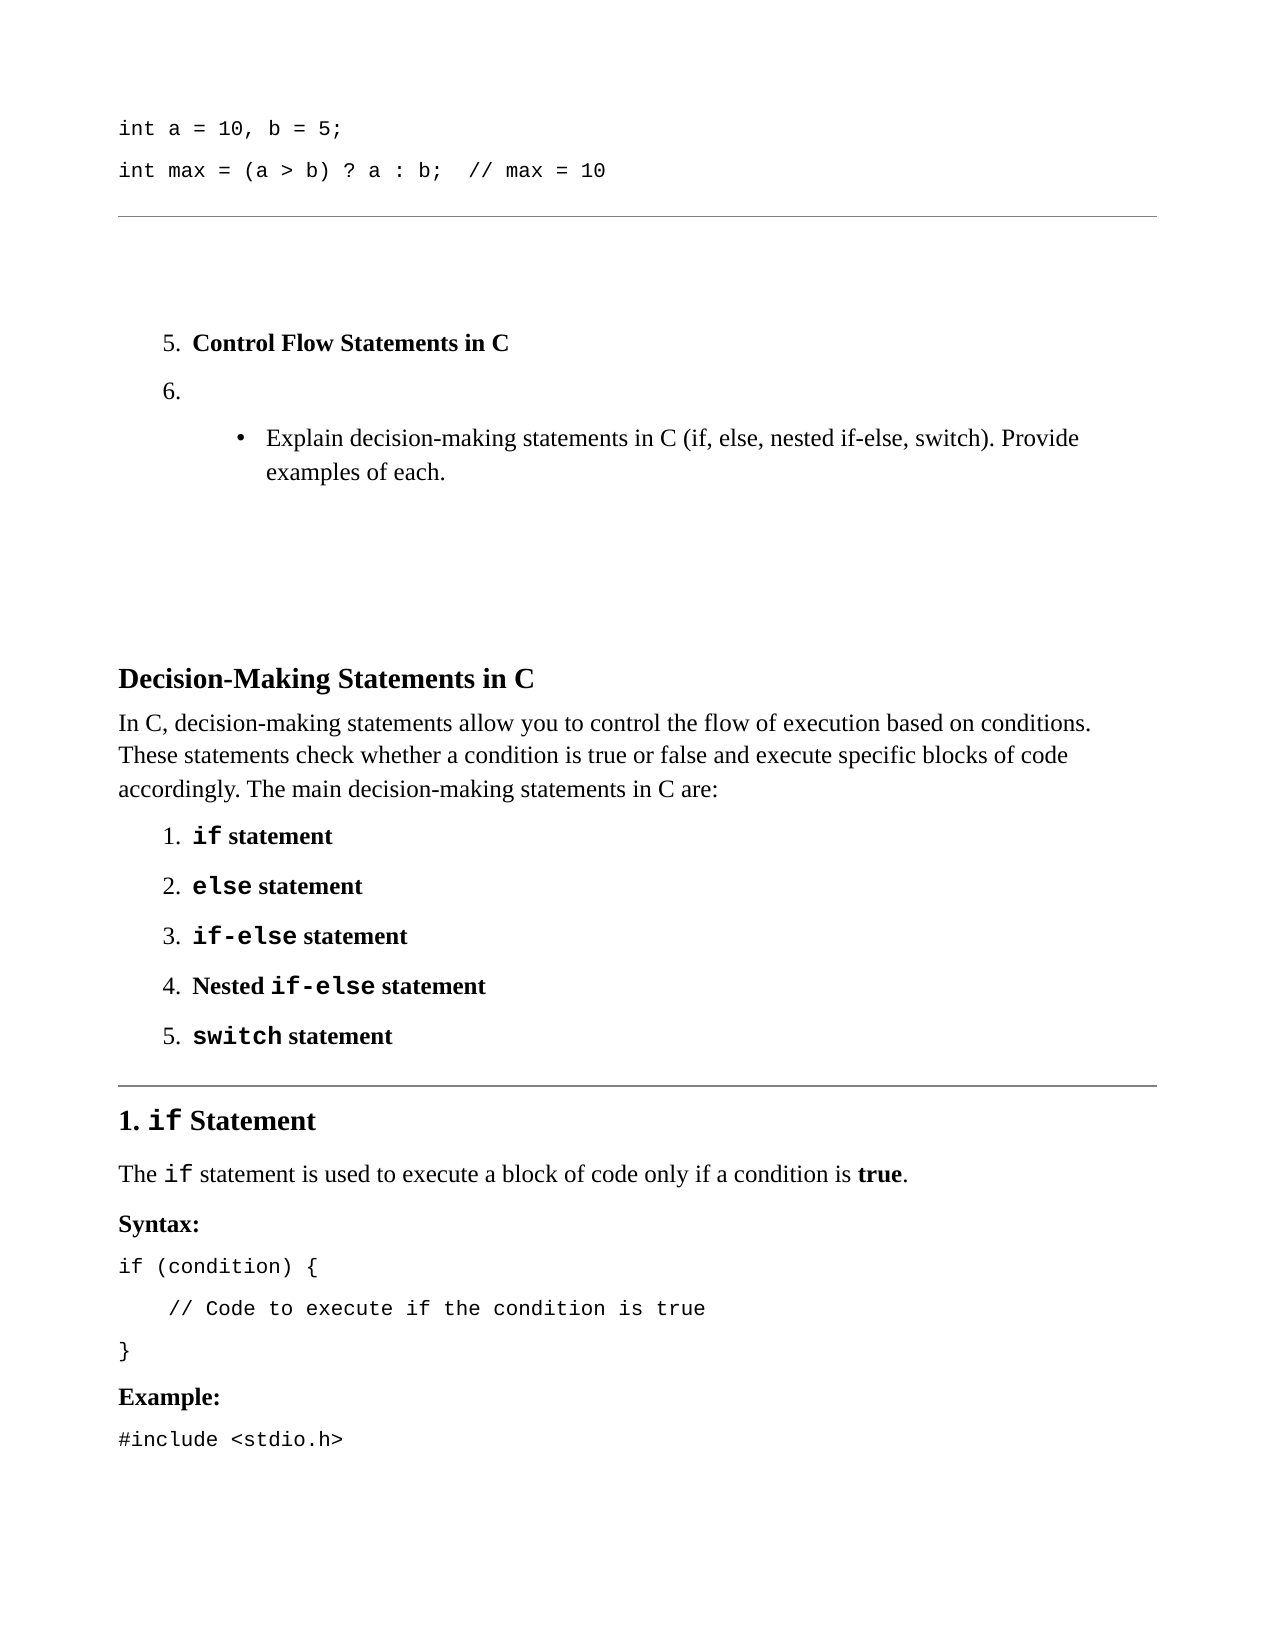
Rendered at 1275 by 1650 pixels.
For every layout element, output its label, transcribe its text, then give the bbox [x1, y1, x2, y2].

text } [118, 1340, 1157, 1363]
subtitle Example: [118, 1382, 1157, 1410]
subtitle Syntax: [118, 1209, 1157, 1237]
list Nested if-else statement [162, 971, 1157, 1002]
list Explain decision-making statements in C (if, else, nested if-else, switch). Provide examples of each. [236, 423, 1157, 485]
text int a = 10, b = 5; [118, 118, 1157, 142]
text #include <stdio.h> [118, 1429, 1157, 1453]
text The if statement is used to execute a block of code only if a condition is true. [118, 1159, 1157, 1189]
subtitle Decision-Making Statements in C [118, 662, 1157, 695]
text In C, decision-making statements allow you to control the flow of execution based on conditions. These statements check whether a condition is true or false and execute specific blocks of code accordingly. The main decision-making statements in C are: [118, 708, 1157, 802]
list switch statement [162, 1021, 1157, 1052]
text int max = (a > b) ? a : b; // max = 10 [118, 160, 1157, 183]
list if statement [162, 821, 1157, 852]
text if (condition) { [118, 1256, 1157, 1280]
list Control Flow Statements in C [162, 328, 1157, 357]
text // Code to execute if the condition is true [118, 1298, 1157, 1322]
list if-else statement [162, 921, 1157, 952]
subtitle 1. if Statement [118, 1103, 1157, 1139]
list else statement [162, 871, 1157, 902]
